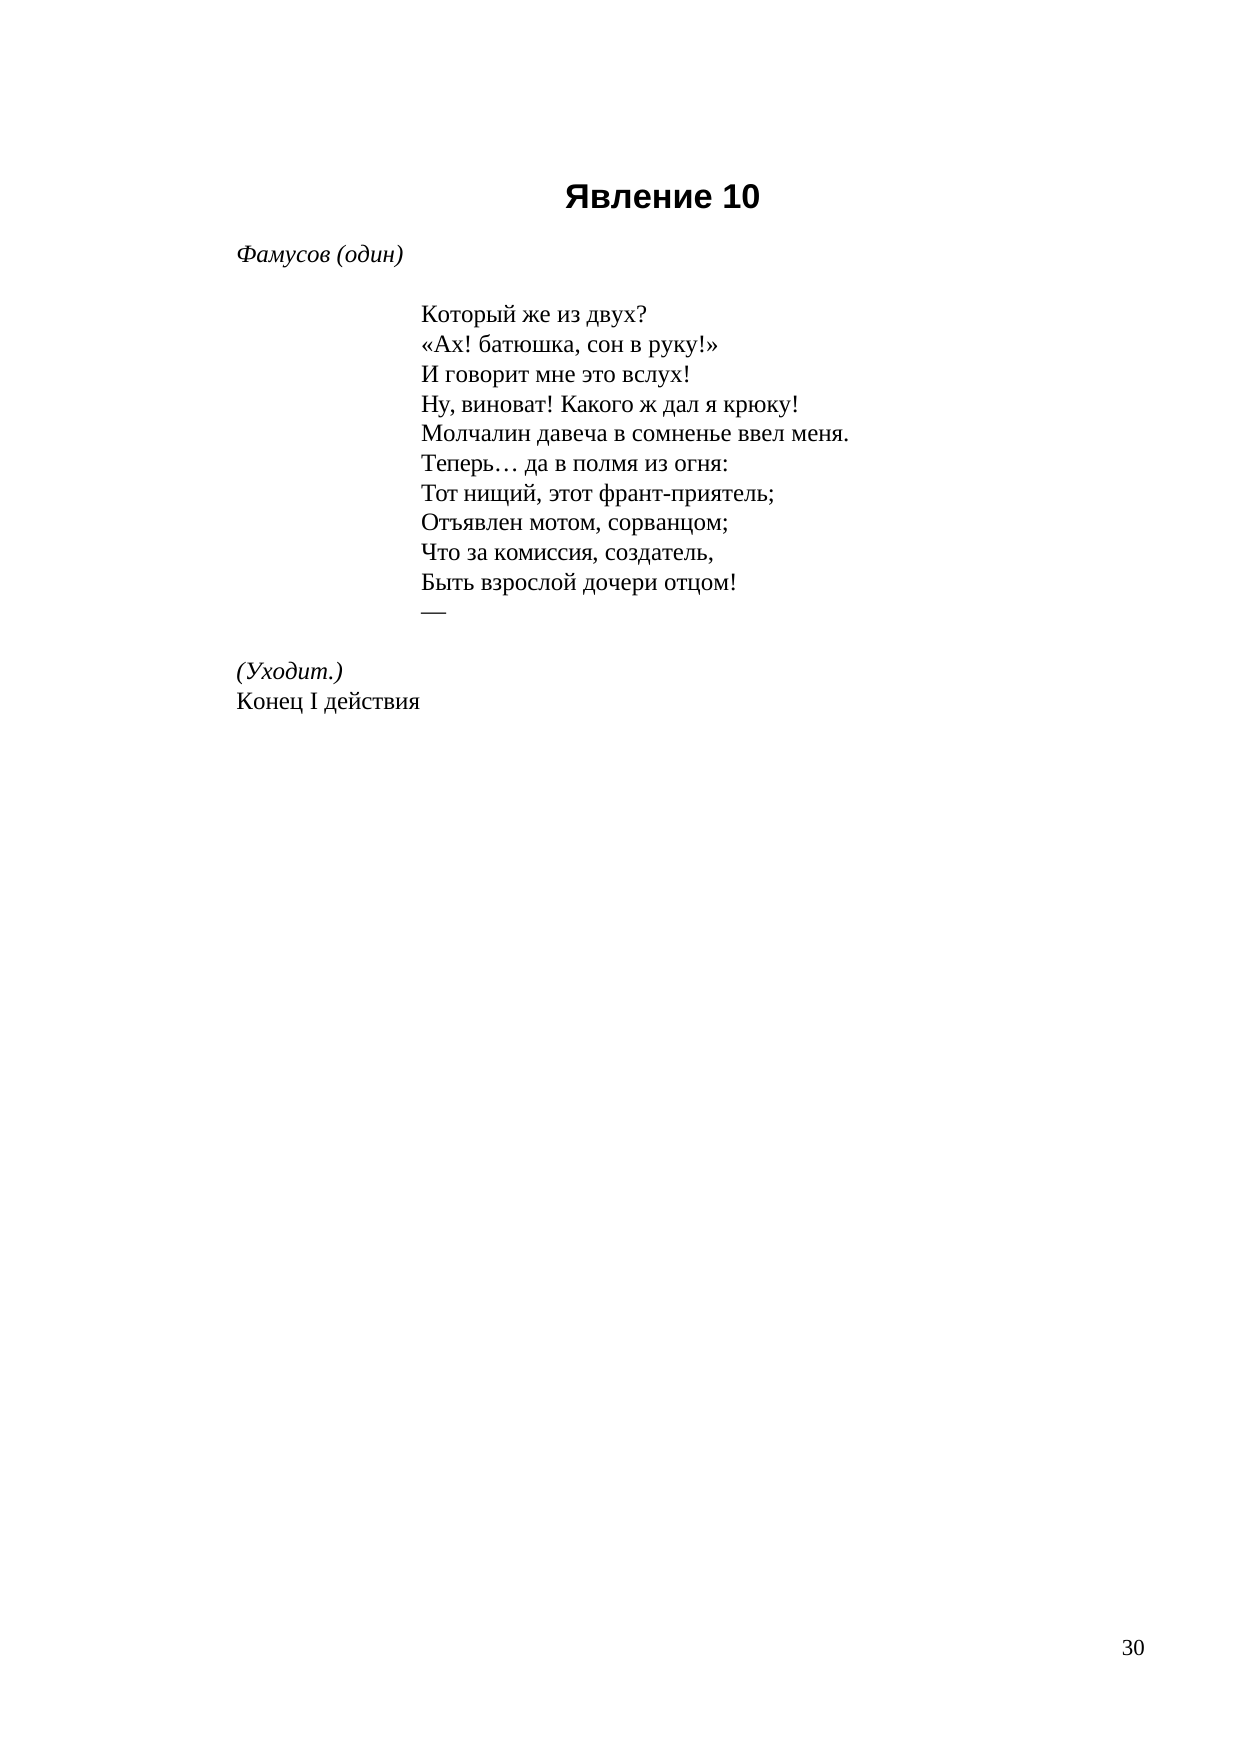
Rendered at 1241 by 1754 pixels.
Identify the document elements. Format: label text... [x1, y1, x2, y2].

text (Уходит.) [236, 656, 1167, 685]
text Ну, виноват! Какого ж дал я крюку! Молчалин давеча в сомненье ввел меня. Теперь… да в полмя из огня: [421, 389, 892, 477]
text Тот нищий, этот франт-приятель; Отъявлен мотом, сорванцом; [421, 478, 856, 536]
text Который же из двух? [421, 299, 1167, 328]
text Фамусов (один) [236, 239, 406, 268]
text «Ах! батюшка, сон в руку!» И говорит мне это вслух! [421, 329, 732, 388]
text Конец I действия [236, 686, 1167, 715]
text Что за комиссия, создатель, Быть взрослой дочери отцом! — [421, 537, 767, 625]
text Явление 10 [565, 176, 1167, 216]
